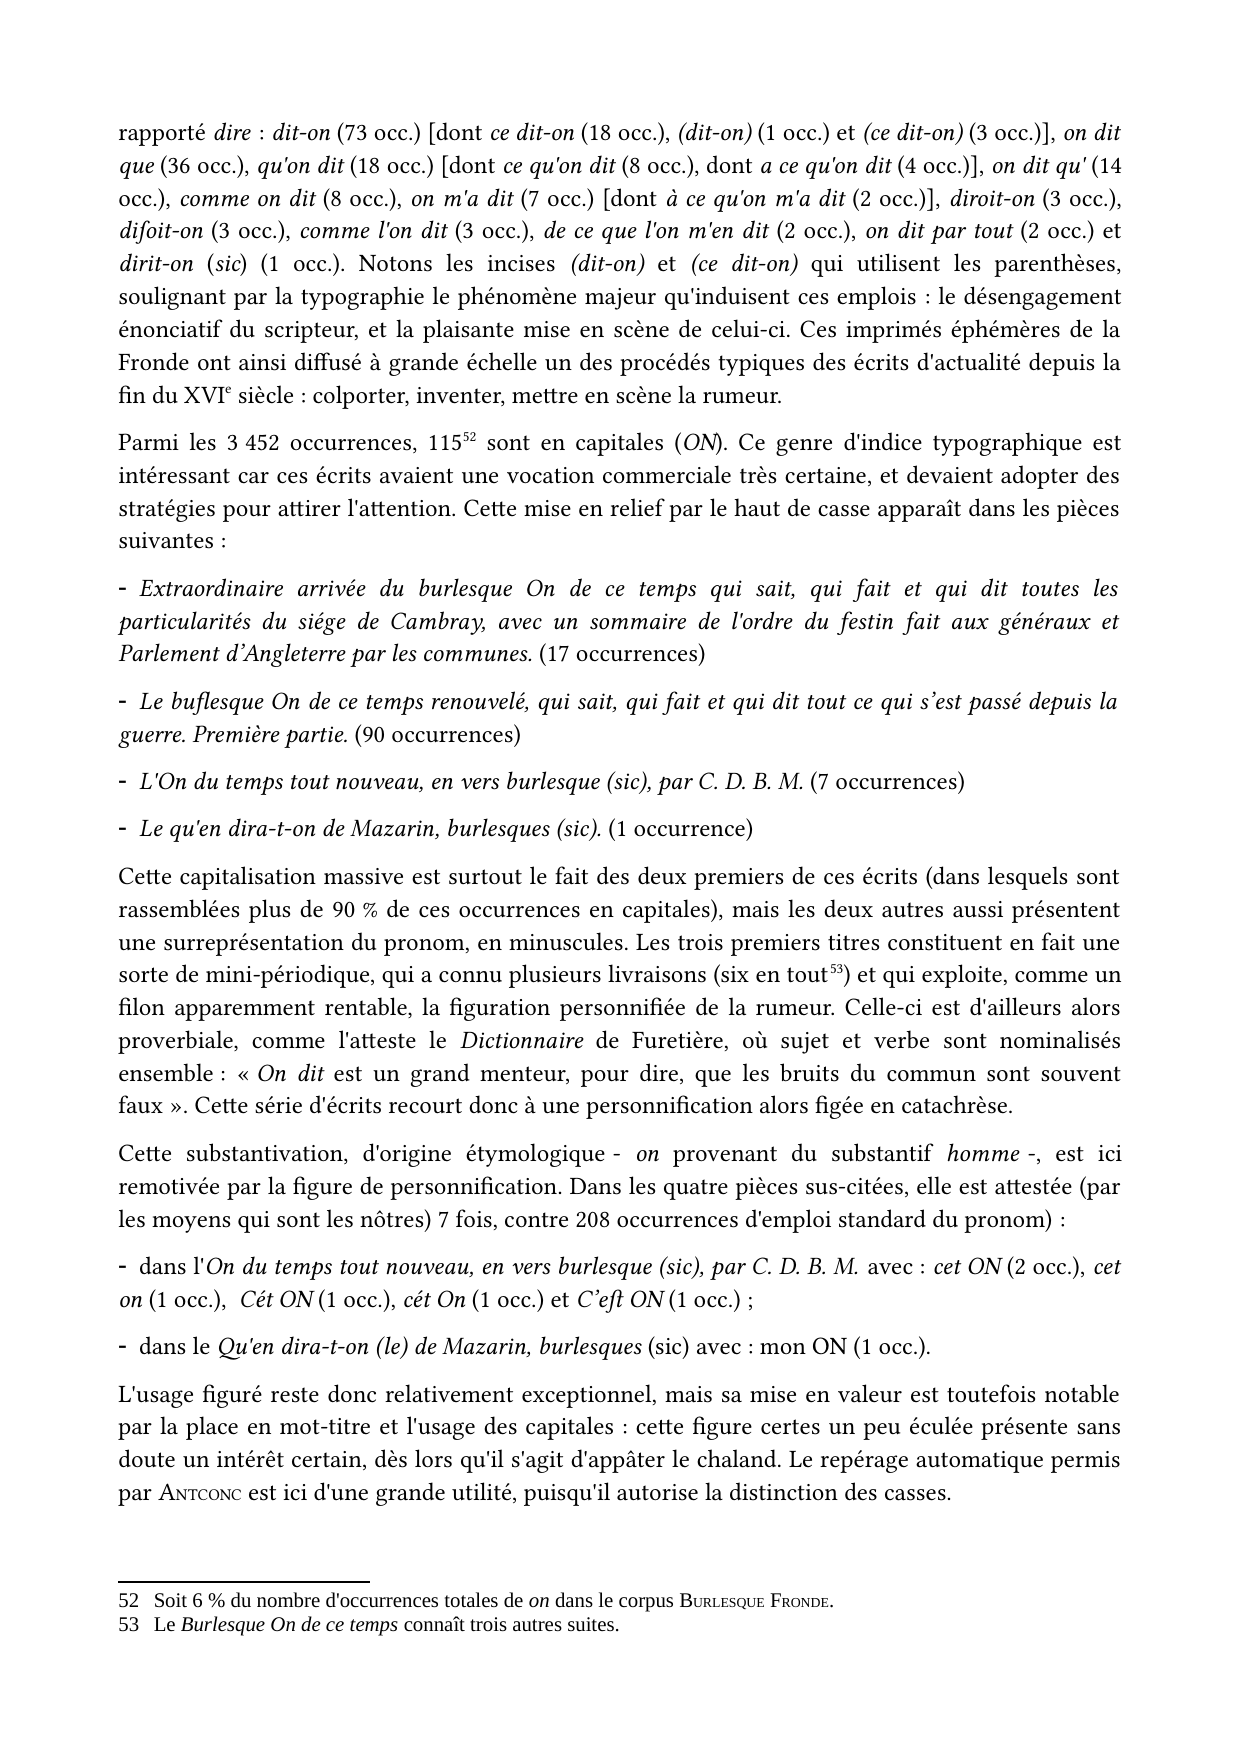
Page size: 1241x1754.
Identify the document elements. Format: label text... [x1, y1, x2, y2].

text Le Burlesque On de ce temps connaît trois autres suites. [118, 1612, 1122, 1636]
text L'usage figuré reste donc relativement exceptionnel, mais sa mise en valeur est toutefois notable par la place en mot-titre et l'usage des capitales : cette figure certes un peu éculée présente sans doute un intérêt certain, dès lors qu'il s'agit d'appâter le chaland. Le repérage automatique permis par Antconc est ici d'une grande utilité, puisqu'il autorise la distinction des casses. [118, 1379, 1122, 1507]
list Le qu'en dira-t-on de Mazarin, burlesques (sic). (1 occurrence) [118, 814, 1122, 843]
list Extraordinaire arrivée du burlesque On de ce temps qui sait, qui fait et qui dit toutes les particularités du siége de Cambray, avec un sommaire de l'ordre du festin fait aux généraux et Parlement d’Angleterre par les communes. (17 occurrences) [118, 574, 1122, 668]
text Cette substantivation, d'origine étymologique - on provenant du substantif homme -, est ici remotivée par la figure de personnification. Dans les quatre pièces sus-citées, elle est attestée (par les moyens qui sont les nôtres) 7 fois, contre 208 occurrences d'emploi standard du pronom) : [118, 1139, 1122, 1233]
text rapporté dire : dit-on (73 occ.) [dont ce dit-on (18 occ.), (dit-on) (1 occ.) et (ce dit-on) (3 occ.)], on dit que (36 occ.), qu'on dit (18 occ.) [dont ce qu'on dit (8 occ.), dont a ce qu'on dit (4 occ.)], on dit qu' (14 occ.), comme on dit (8 occ.), on m'a dit (7 occ.) [dont à ce qu'on m'a dit (2 occ.)], diroit-on (3 occ.), diſoit-on (3 occ.), comme l'on dit (3 occ.), de ce que l'on m'en dit (2 occ.), on dit par tout (2 occ.) et dirit-on (sic) (1 occ.). Notons les incises (dit-on) et (ce dit-on) qui utilisent les parenthèses, soulignant par la typographie le phénomène majeur qu'induisent ces emplois : le désengagement énonciatif du scripteur, et la plaisante mise en scène de celui-ci. Ces imprimés éphémères de la Fronde ont ainsi diffusé à grande échelle un des procédés typiques des écrits d'actualité depuis la fin du XVIe siècle : colporter, inventer, mettre en scène la rumeur. [118, 118, 1122, 409]
text Cette capitalisation massive est surtout le fait des deux premiers de ces écrits (dans lesquels sont rassemblées plus de 90 % de ces occurrences en capitales), mais les deux autres aussi présentent une surreprésentation du pronom, en minuscules. Les trois premiers titres constituent en fait une sorte de mini-périodique, qui a connu plusieurs livraisons (six en tout) et qui exploite, comme un filon apparemment rentable, la figuration personnifiée de la rumeur. Celle-ci est d'ailleurs alors proverbiale, comme l'atteste le Dictionnaire de Furetière, où sujet et verbe sont nominalisés ensemble : « On dit est un grand menteur, pour dire, que les bruits du commun sont souvent faux ». Cette série d'écrits recourt donc à une personnification alors figée en catachrèse. [118, 862, 1122, 1120]
list dans l'On du temps tout nouveau, en vers burlesque (sic), par C. D. B. M. avec : cet ON (2 occ.), cet on (1 occ.), Cét ON (1 occ.), cét On (1 occ.) et C’eſt ON (1 occ.) ; [118, 1252, 1122, 1313]
list L'On du temps tout nouveau, en vers burlesque (sic), par C. D. B. M. (7 occurrences) [118, 767, 1122, 796]
list dans le Qu'en dira-t-on (le) de Mazarin, burlesques (sic) avec : mon ON (1 occ.). [118, 1332, 1122, 1361]
list Le buﬂesque On de ce temps renouvelé, qui sait, qui fait et qui dit tout ce qui s’est passé depuis la guerre. Première partie. (90 occurrences) [118, 687, 1122, 748]
text Parmi les 3 452 occurrences, 115 sont en capitales (ON). Ce genre d'indice typographique est intéressant car ces écrits avaient une vocation commerciale très certaine, et devaient adopter des stratégies pour attirer l'attention. Cette mise en relief par le haut de casse apparaît dans les pièces suivantes : [118, 428, 1122, 555]
text Soit 6 % du nombre d'occurrences totales de on dans le corpus Burlesque Fronde. [118, 1588, 1122, 1612]
